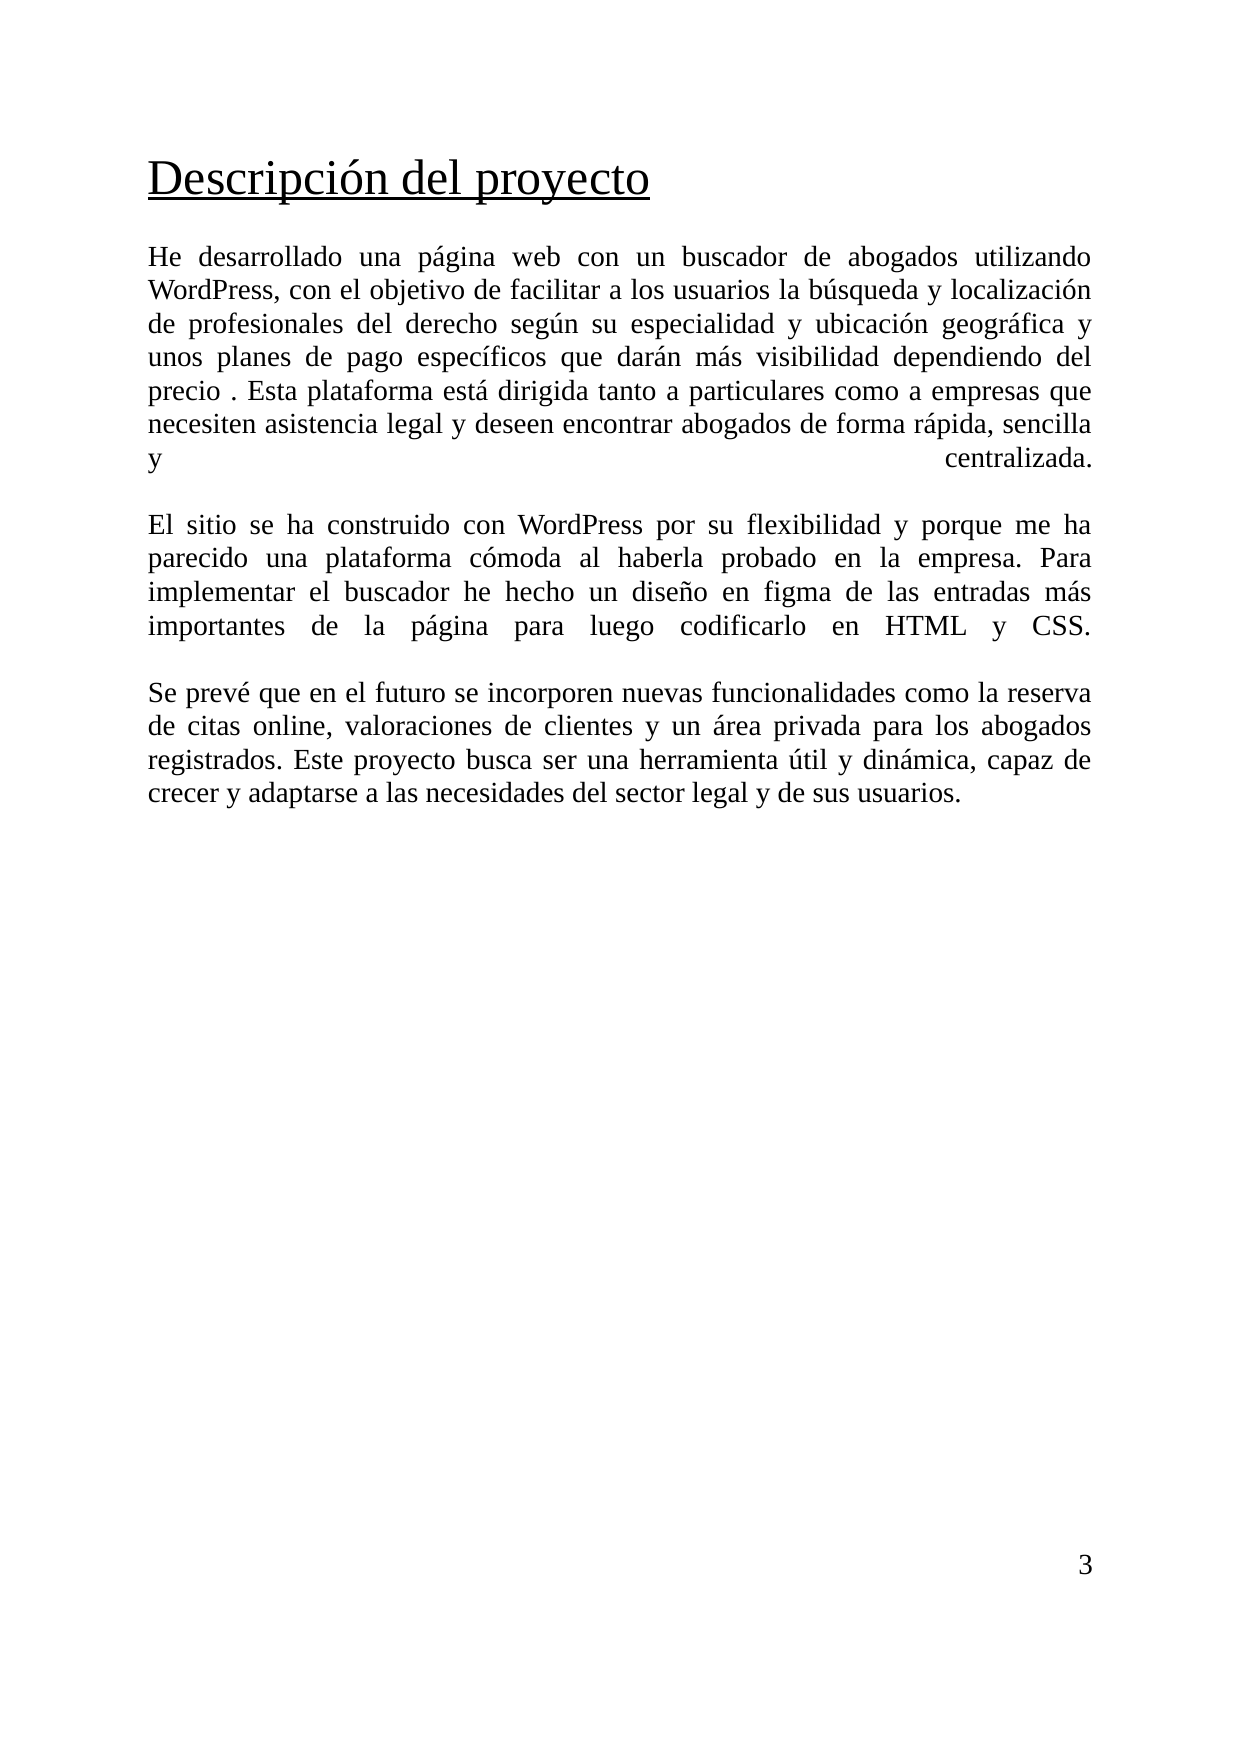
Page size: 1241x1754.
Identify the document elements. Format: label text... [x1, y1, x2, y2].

text 3 [148, 1547, 1093, 1580]
text Descripción del proyecto [148, 148, 1093, 205]
text He desarrollado una página web con un buscador de abogados utilizando WordPress, con el objetivo de facilitar a los usuarios la búsqueda y localización de profesionales del derecho según su especialidad y ubicación geográfica y unos planes de pago específicos que darán más visibilidad dependiendo del precio . Esta plataforma está dirigida tanto a particulares como a empresas que necesiten asistencia legal y deseen encontrar abogados de forma rápida, sencilla y centralizada. El sitio se ha construido con WordPress por su flexibilidad y porque me ha parecido una plataforma cómoda al haberla probado en la empresa. Para implementar el buscador he hecho un diseño en figma de las entradas más importantes de la página para luego codificarlo en HTML y CSS. Se prevé que en el futuro se incorporen nuevas funcionalidades como la reserva de citas online, valoraciones de clientes y un área privada para los abogados registrados. Este proyecto busca ser una herramienta útil y dinámica, capaz de crecer y adaptarse a las necesidades del sector legal y de sus usuarios. [148, 239, 1093, 809]
